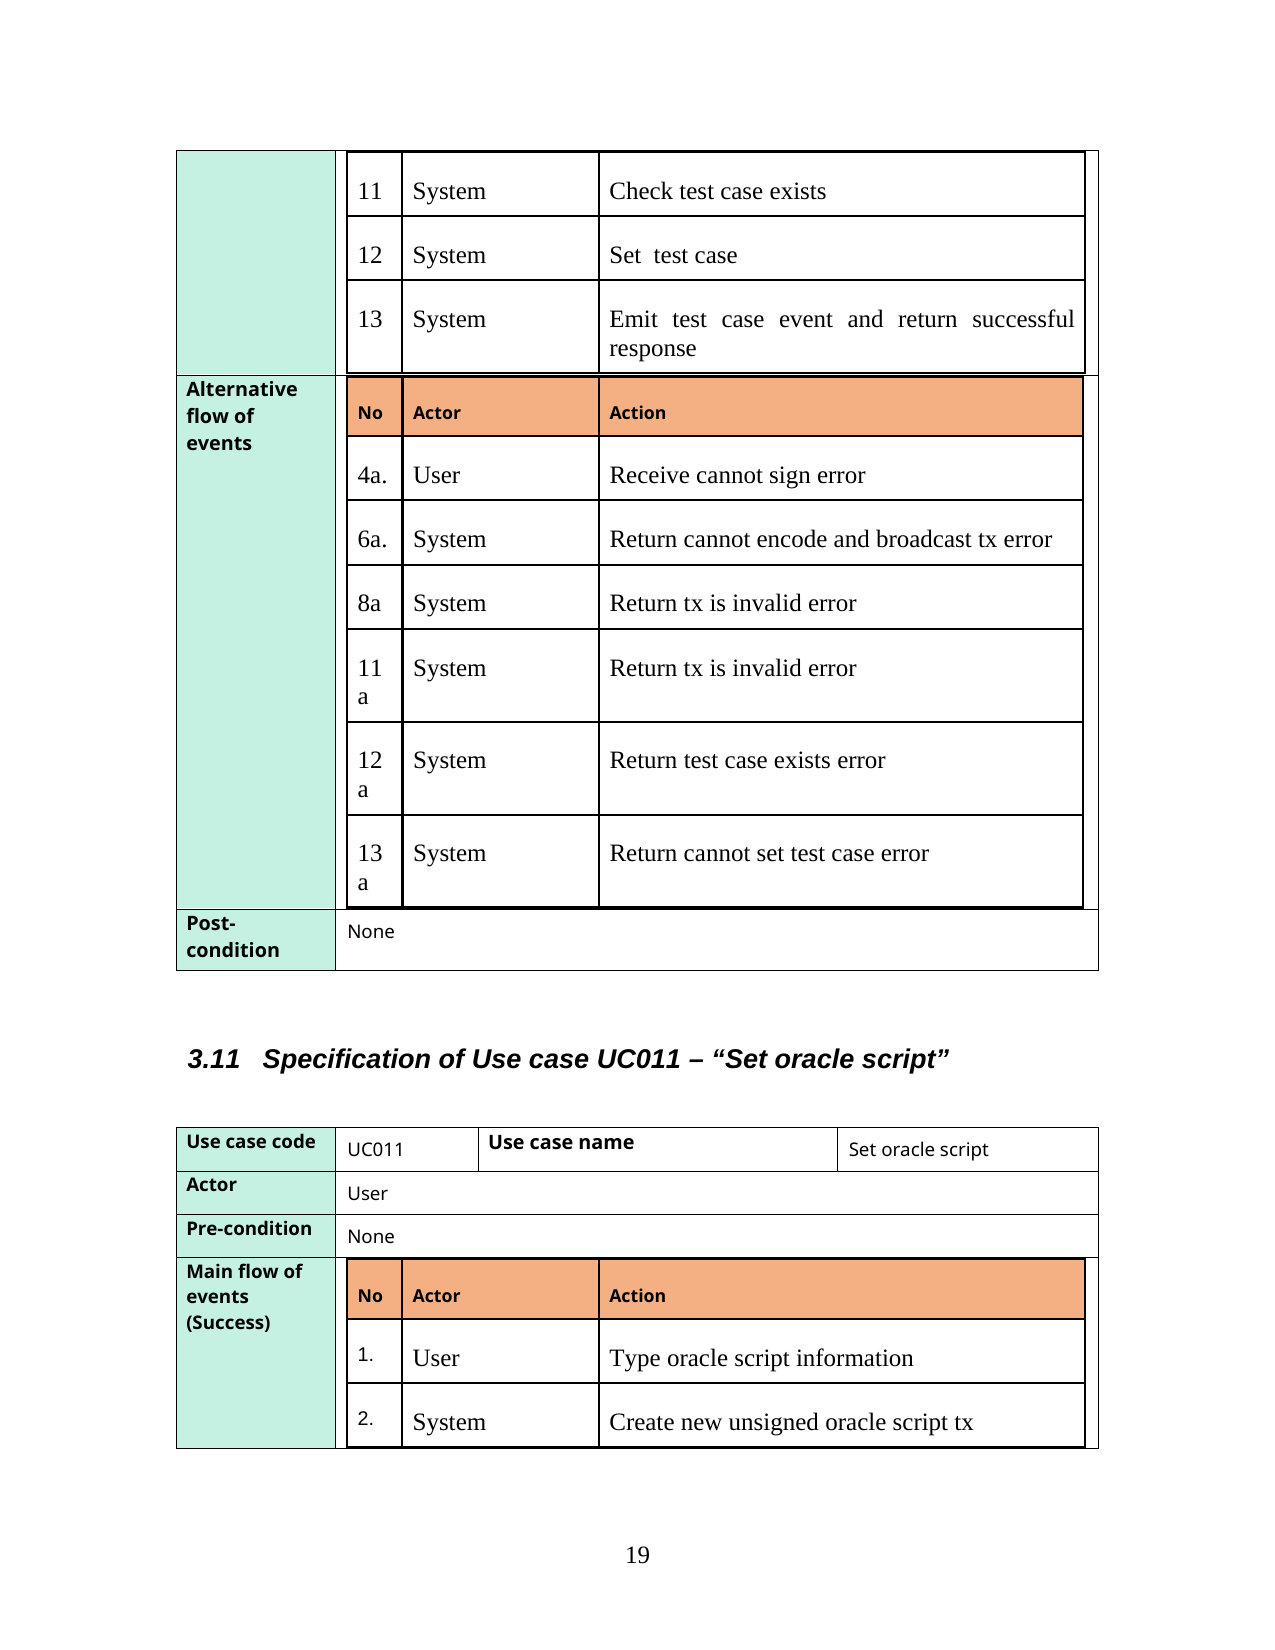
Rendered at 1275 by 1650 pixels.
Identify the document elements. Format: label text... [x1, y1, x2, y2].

table_header UC011 [336, 1128, 478, 1171]
table_cell Return tx is invalid error [600, 630, 1082, 721]
table_cell System [404, 630, 598, 721]
table_header Actor [404, 378, 598, 435]
table_header Set oracle script [838, 1128, 1098, 1171]
table_cell Return cannot set test case error [600, 816, 1082, 906]
table_cell System [404, 816, 598, 906]
table_cell [1086, 151, 1098, 374]
table_cell 2. [348, 1384, 401, 1446]
table_cell None [336, 1215, 1098, 1257]
table_cell User [336, 1172, 1098, 1214]
table_cell Main flow of events (Success) [177, 1258, 335, 1448]
table_cell Create new unsigned oracle script tx [600, 1384, 1084, 1446]
table_cell System [404, 501, 598, 563]
table_cell Return cannot encode and broadcast tx error [600, 501, 1082, 563]
table_cell [336, 151, 346, 374]
table_cell Return test case exists error [600, 723, 1082, 813]
table_cell [177, 151, 335, 374]
table_cell System [404, 723, 598, 813]
table_header Use case code [177, 1128, 335, 1171]
table_cell Receive cannot sign error [600, 437, 1082, 499]
table_cell User [404, 437, 598, 499]
table_cell None [336, 910, 1098, 970]
table_cell [1086, 1258, 1098, 1448]
table_header No [348, 1260, 401, 1318]
table_cell System [403, 153, 598, 215]
table_cell Check test case exists [600, 153, 1084, 215]
table_cell 11a [348, 630, 401, 721]
table_cell User [403, 1320, 598, 1382]
subtitle Specification of Use case UC011 – “Set oracle script” [187, 1043, 1087, 1074]
table_cell 13 [348, 281, 401, 372]
table_cell Emit test case event and return successful response [600, 281, 1084, 372]
table_cell 1. [348, 1320, 401, 1382]
table_cell 11 [348, 153, 401, 215]
table_cell System [403, 217, 598, 279]
table_cell Alternative flow of events [177, 376, 335, 908]
table_header No [348, 378, 401, 435]
table_cell 13a [348, 816, 401, 906]
table_cell Return tx is invalid error [600, 566, 1082, 628]
table_header Action [600, 1260, 1084, 1318]
table_cell Set test case [600, 217, 1084, 279]
table_cell System [404, 566, 598, 628]
table_cell 8a [348, 566, 401, 628]
table_cell [336, 1258, 346, 1448]
table_header Action [600, 378, 1082, 435]
table_cell System [403, 1384, 598, 1446]
table_cell 6a. [348, 501, 401, 563]
table_cell 12 [348, 217, 401, 279]
table_cell 4a. [348, 437, 401, 499]
table_cell [336, 376, 346, 908]
table_cell Actor [177, 1172, 335, 1214]
table_cell Post-condition [177, 910, 335, 970]
table_cell System [403, 281, 598, 372]
table_cell Pre-condition [177, 1215, 335, 1257]
table_cell Type oracle script information [600, 1320, 1084, 1382]
table_header Use case name [479, 1128, 837, 1171]
table_header Actor [403, 1260, 598, 1318]
table_cell [1084, 376, 1098, 908]
table_cell 12a [348, 723, 401, 813]
